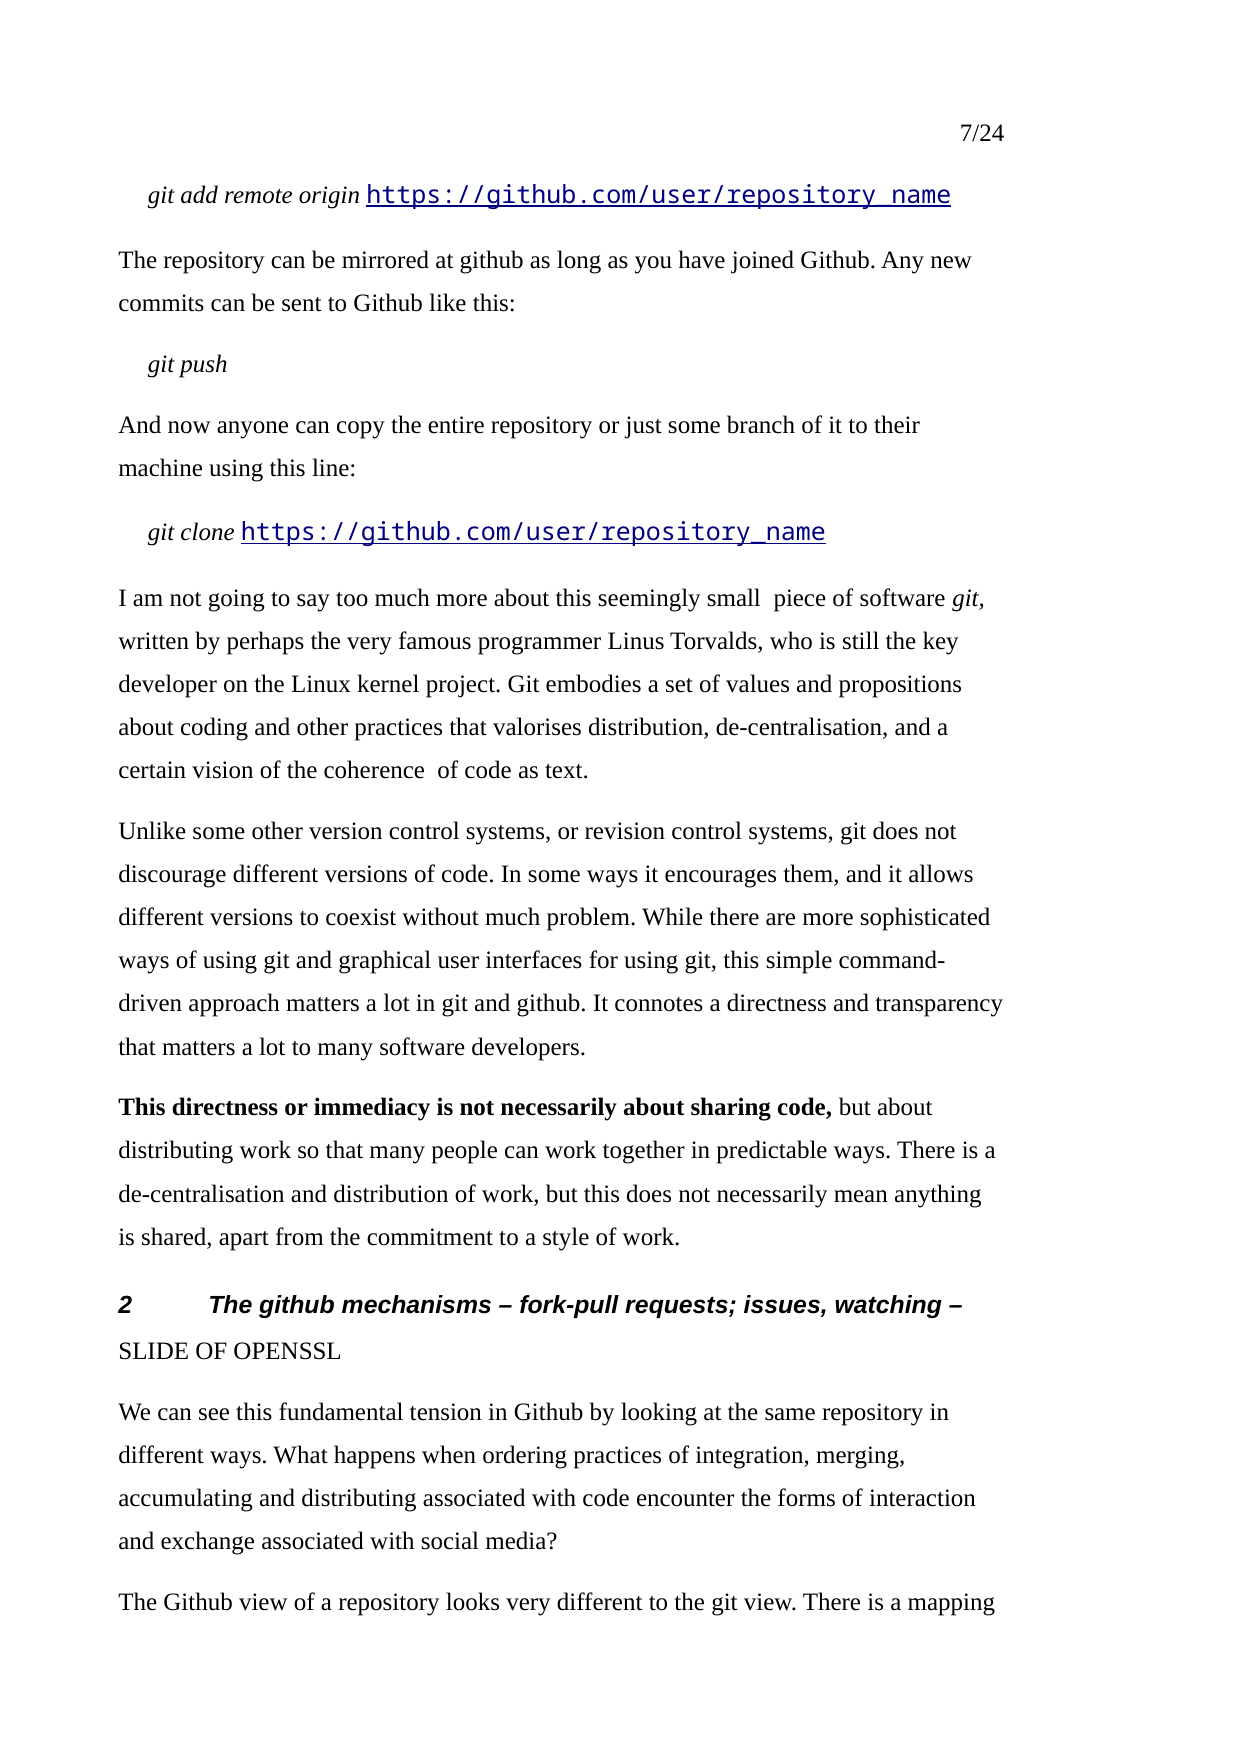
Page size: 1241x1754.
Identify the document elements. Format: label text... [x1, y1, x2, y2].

text And now anyone can copy the entire repository or just some branch of it to their machine using this line: [118, 410, 1004, 482]
text We can see this fundamental tension in Github by looking at the same repository in different ways. What happens when ordering practices of integration, merging, accumulating and distributing associated with code encounter the forms of interaction and exchange associated with social media? [118, 1397, 1004, 1555]
text git add remote origin https://github.com/user/repository_name [148, 176, 1004, 210]
subtitle The github mechanisms – fork-pull requests; issues, watching – [118, 1290, 1004, 1318]
text This directness or immediacy is not necessarily about sharing code, but about distributing work so that many people can work together in predictable ways. There is a de-centralisation and distribution of work, but this does not necessarily mean anything is shared, apart from the commitment to a style of work. [118, 1092, 1004, 1251]
text The repository can be mirrored at github as long as you have joined Github. Any new commits can be sent to Github like this: [118, 245, 1004, 317]
text I am not going to say too much more about this seemingly small piece of software git, written by perhaps the very famous programmer Linus Torvalds, who is still the key developer on the Linux kernel project. Git embodies a set of values and propositions about coding and other practices that valorises distribution, de-centralisation, and a certain vision of the coherence of code as text. [118, 583, 1004, 784]
text The Github view of a repository looks very different to the git view. There is a mapping [118, 1587, 1004, 1616]
text Unlike some other version control systems, or revision control systems, git does not discourage different versions of code. In some ways it encourages them, and it allows different versions to coexist without much problem. While there are more sophisticated ways of using git and graphical user interfaces for using git, this simple command-driven approach matters a lot in git and github. It connotes a directness and transparency that matters a lot to many software developers. [118, 816, 1004, 1060]
text SLIDE OF OPENSSL [118, 1336, 1004, 1365]
text git clone https://github.com/user/repository_name [148, 514, 1004, 548]
text git push [148, 349, 1004, 378]
